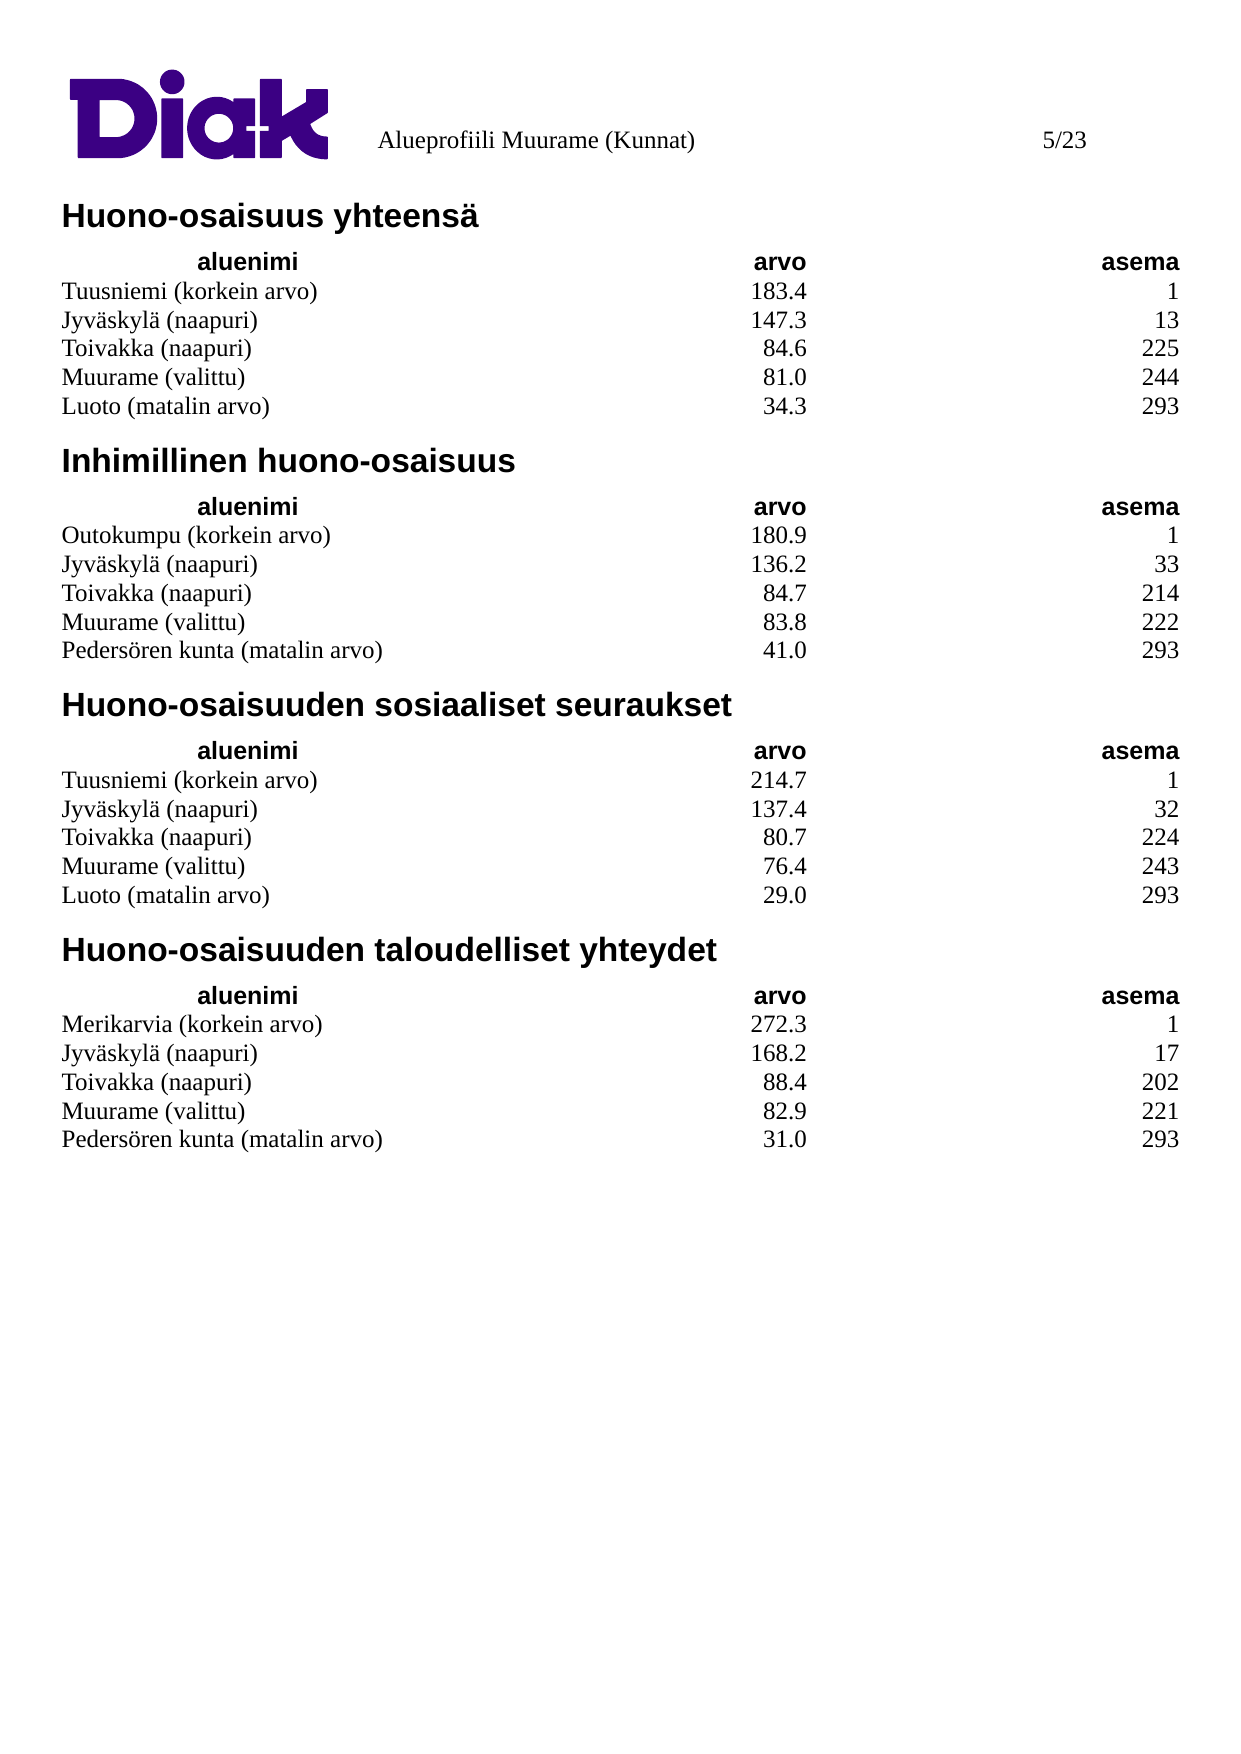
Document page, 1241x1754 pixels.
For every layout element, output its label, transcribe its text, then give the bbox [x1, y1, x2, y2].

table_cell 1 [806, 276, 1179, 305]
table_cell 76.4 [434, 851, 806, 880]
table_header arvo [434, 492, 806, 521]
table_cell 224 [806, 823, 1179, 851]
table_cell 1 [806, 521, 1179, 549]
table_cell 34.3 [434, 391, 806, 420]
table_cell 83.8 [434, 607, 806, 636]
table_cell Muurame (valittu) [61, 851, 434, 880]
table_cell 147.3 [434, 305, 806, 333]
table_cell 84.7 [434, 578, 806, 607]
table_cell 180.9 [434, 521, 806, 549]
table_cell 137.4 [434, 794, 806, 822]
table_cell 293 [806, 1125, 1179, 1153]
table_cell Tuusniemi (korkein arvo) [61, 276, 434, 305]
table_header asema [806, 981, 1179, 1009]
table_cell Muurame (valittu) [61, 1096, 434, 1124]
table_header aluenimi [61, 247, 434, 276]
table_cell Tuusniemi (korkein arvo) [61, 765, 434, 794]
table_cell 168.2 [434, 1038, 806, 1067]
table_cell Luoto (matalin arvo) [61, 391, 434, 420]
table_cell Muurame (valittu) [61, 362, 434, 391]
table_cell Pedersören kunta (matalin arvo) [61, 636, 434, 664]
table_header asema [806, 492, 1179, 521]
table_cell Outokumpu (korkein arvo) [61, 521, 434, 549]
table_cell 29.0 [434, 880, 806, 909]
table_cell 183.4 [434, 276, 806, 305]
table_cell 222 [806, 607, 1179, 636]
table_cell Jyväskylä (naapuri) [61, 549, 434, 578]
table_cell 136.2 [434, 549, 806, 578]
table_cell 293 [806, 391, 1179, 420]
table_cell Toivakka (naapuri) [61, 578, 434, 607]
subtitle Huono-osaisuuden sosiaaliset seuraukset [61, 685, 1179, 724]
table_cell Jyväskylä (naapuri) [61, 1038, 434, 1067]
table_cell 293 [806, 636, 1179, 664]
table_cell 17 [806, 1038, 1179, 1067]
table_cell 272.3 [434, 1010, 806, 1038]
table_cell 214.7 [434, 765, 806, 794]
subtitle Huono-osaisuus yhteensä [61, 196, 1179, 235]
table_cell Pedersören kunta (matalin arvo) [61, 1125, 434, 1153]
table_cell Muurame (valittu) [61, 607, 434, 636]
table_header arvo [434, 736, 806, 765]
table_cell Toivakka (naapuri) [61, 334, 434, 362]
table_cell 202 [806, 1067, 1179, 1096]
table_cell 31.0 [434, 1125, 806, 1153]
table_cell 32 [806, 794, 1179, 822]
table_cell 84.6 [434, 334, 806, 362]
table_cell 293 [806, 880, 1179, 909]
table_cell Jyväskylä (naapuri) [61, 794, 434, 822]
table_cell 221 [806, 1096, 1179, 1124]
table_cell 81.0 [434, 362, 806, 391]
table_cell Toivakka (naapuri) [61, 823, 434, 851]
table_header asema [806, 736, 1179, 765]
table_cell 33 [806, 549, 1179, 578]
table_header aluenimi [61, 981, 434, 1009]
table_header asema [806, 247, 1179, 276]
table_cell 214 [806, 578, 1179, 607]
table_cell 1 [806, 765, 1179, 794]
table_header arvo [434, 981, 806, 1009]
table_cell 225 [806, 334, 1179, 362]
table_cell Luoto (matalin arvo) [61, 880, 434, 909]
table_cell 88.4 [434, 1067, 806, 1096]
table_cell 1 [806, 1010, 1179, 1038]
table_cell Toivakka (naapuri) [61, 1067, 434, 1096]
table_cell 82.9 [434, 1096, 806, 1124]
table_header aluenimi [61, 736, 434, 765]
table_cell 13 [806, 305, 1179, 333]
table_cell 41.0 [434, 636, 806, 664]
subtitle Inhimillinen huono-osaisuus [61, 441, 1179, 479]
table_cell Merikarvia (korkein arvo) [61, 1010, 434, 1038]
table_header arvo [434, 247, 806, 276]
table_cell 243 [806, 851, 1179, 880]
table_cell Jyväskylä (naapuri) [61, 305, 434, 333]
subtitle Huono-osaisuuden taloudelliset yhteydet [61, 929, 1179, 968]
table_cell 80.7 [434, 823, 806, 851]
table_cell 244 [806, 362, 1179, 391]
table_header aluenimi [61, 492, 434, 521]
